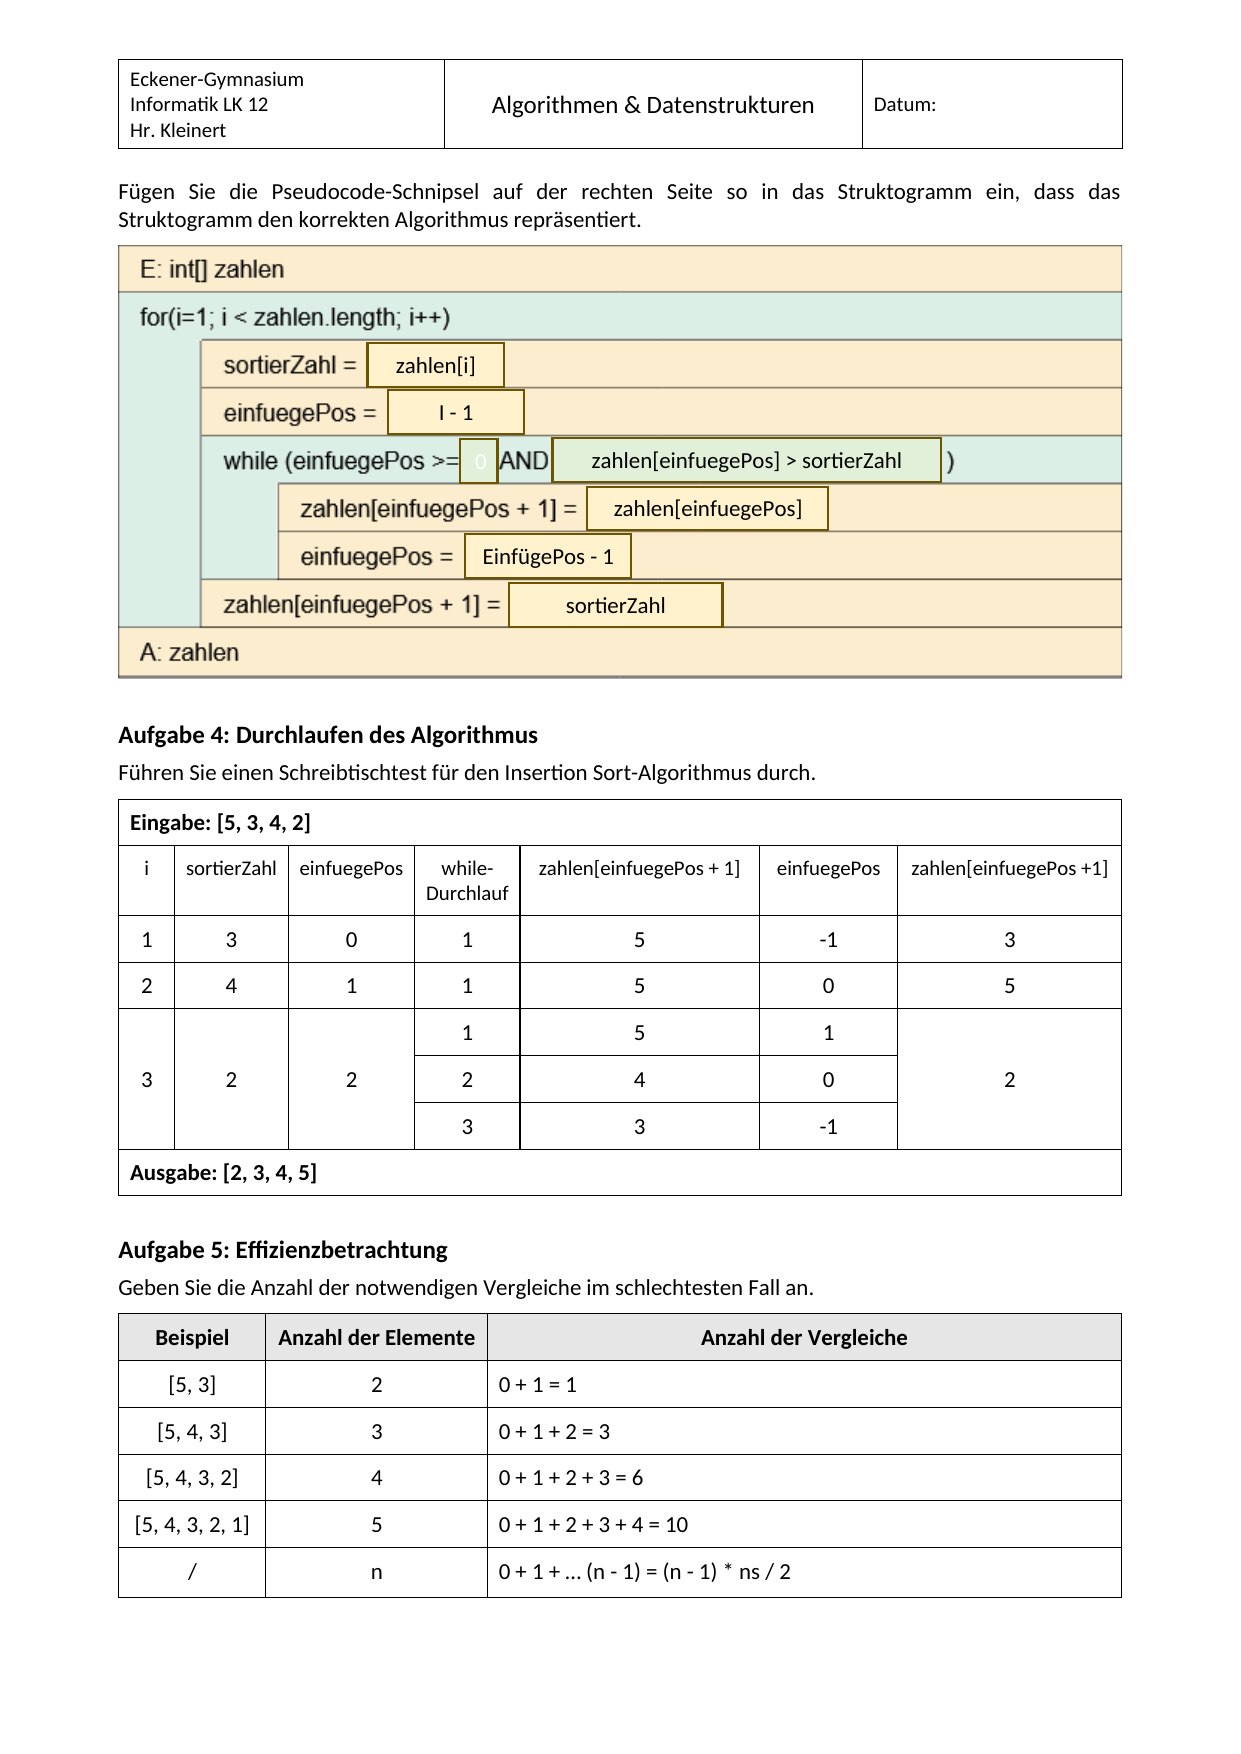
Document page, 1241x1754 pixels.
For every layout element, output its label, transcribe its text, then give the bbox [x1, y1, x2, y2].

table_cell einfuegePos [760, 846, 897, 915]
table_cell 2 [289, 1009, 414, 1149]
table_cell 3 [266, 1408, 487, 1454]
text zahlen[einfuegePos] [602, 494, 813, 523]
table_cell 1 [415, 1009, 519, 1055]
table_cell [5, 3] [119, 1361, 265, 1407]
table_cell 5 [266, 1501, 487, 1547]
table_header Anzahl der Vergleiche [488, 1314, 1121, 1360]
table_cell [5, 4, 3, 2, 1] [119, 1501, 265, 1547]
table_cell 0 + 1 + … (n - 1) = (n - 1) * ns / 2 [488, 1548, 1121, 1597]
table_cell 3 [521, 1103, 759, 1149]
table_cell 1 [415, 963, 519, 1008]
table_cell 5 [521, 963, 759, 1008]
table_cell [5, 4, 3] [119, 1408, 265, 1454]
table_cell zahlen[einfuegePos +1] [898, 846, 1121, 915]
text Aufgabe 5: Effizienzbetrachtung [118, 1234, 1122, 1264]
table_cell 2 [898, 1009, 1121, 1149]
table_cell 2 [175, 1009, 288, 1149]
table_cell 4 [175, 963, 288, 1008]
text Geben Sie die Anzahl der notwendigen Vergleiche im schlechtesten Fall an. [118, 1273, 1122, 1301]
table_cell n [266, 1548, 487, 1597]
text zahlen[i] [382, 351, 489, 379]
table_cell 4 [521, 1056, 759, 1102]
table_cell 2 [266, 1361, 487, 1407]
table_cell -1 [760, 1103, 897, 1149]
table_cell zahlen[einfuegePos + 1] [521, 846, 759, 915]
table_cell 3 [415, 1103, 519, 1149]
table_cell 3 [898, 916, 1121, 962]
table_cell 0 + 1 + 2 + 3 = 6 [488, 1455, 1121, 1500]
table_header Beispiel [119, 1314, 265, 1360]
text Aufgabe 4: Durchlaufen des Algorithmus [118, 719, 1122, 749]
table_cell einfuegePos [289, 846, 414, 915]
table_cell i [119, 846, 174, 915]
text zahlen[einfuegePos] > sortierZahl [567, 446, 926, 474]
table_cell [5, 4, 3, 2] [119, 1455, 265, 1500]
table_cell 0 [760, 1056, 897, 1102]
table_header Eingabe: [5, 3, 4, 2] [119, 800, 1121, 845]
table_cell 1 [415, 916, 519, 962]
text Führen Sie einen Schreibtischtest für den Insertion Sort-Algorithmus durch. [118, 758, 1122, 786]
table_cell 3 [175, 916, 288, 962]
table_cell Ausgabe: [2, 3, 4, 5] [119, 1150, 1121, 1195]
table_cell -1 [760, 916, 897, 962]
table_cell 0 [289, 916, 414, 962]
table_cell 5 [521, 916, 759, 962]
table_cell 4 [266, 1455, 487, 1500]
text EinfügePos - 1 [480, 542, 616, 570]
text sortierZahl [524, 591, 708, 619]
table_cell 3 [119, 1009, 174, 1149]
table_cell 5 [898, 963, 1121, 1008]
table_cell 0 [760, 963, 897, 1008]
table_cell 1 [760, 1009, 897, 1055]
table_cell 1 [289, 963, 414, 1008]
text Fügen Sie die Pseudocode-Schnipsel auf der rechten Seite so in das Struktogramm ein, dass das Struktogramm den korrekten Algorithmus repräsentiert. [118, 177, 1122, 233]
text 0 [475, 447, 483, 475]
table_cell 5 [521, 1009, 759, 1055]
table_cell 2 [415, 1056, 519, 1102]
table_cell 0 + 1 + 2 = 3 [488, 1408, 1121, 1454]
picture [118, 245, 1123, 682]
table_cell / [119, 1548, 265, 1597]
table_cell 0 + 1 = 1 [488, 1361, 1121, 1407]
text I - 1 [403, 398, 509, 426]
table_cell 0 + 1 + 2 + 3 + 4 = 10 [488, 1501, 1121, 1547]
table_cell 1 [119, 916, 174, 962]
table_cell sortierZahl [175, 846, 288, 915]
table_cell while-Durchlauf [415, 846, 519, 915]
table_cell 2 [119, 963, 174, 1008]
table_header Anzahl der Elemente [266, 1314, 487, 1360]
